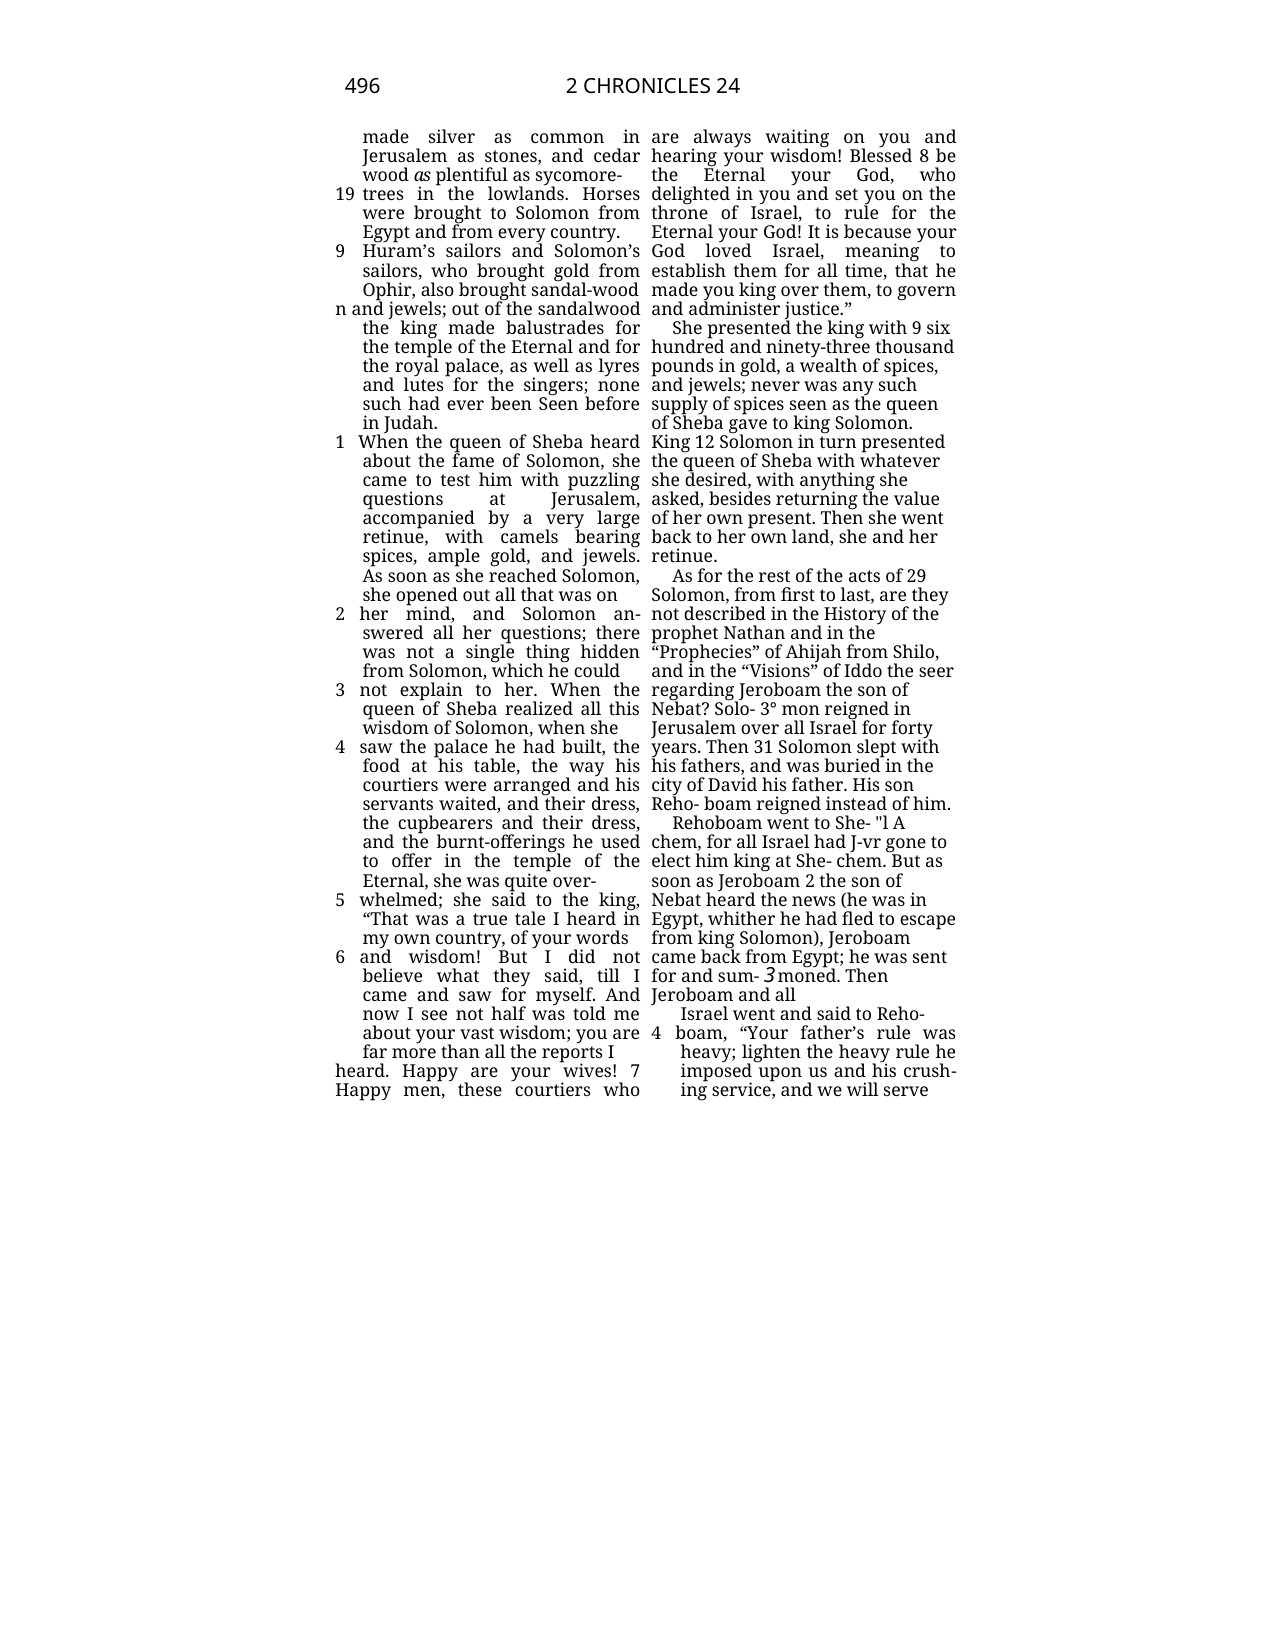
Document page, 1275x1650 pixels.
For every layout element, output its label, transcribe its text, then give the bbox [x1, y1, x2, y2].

text are always waiting on you and hearing your wisdom! Blessed 8 be the Eternal your God, who delighted in you and set you on the throne of Israel, to rule for the Eternal your God! It is be­cause your God loved Israel, meaning to establish them for all time, that he made you king over them, to govern and ad­minister justice.” [651, 128, 956, 319]
list trees in the lowlands. Horses were brought to Solomon from Egypt and from every country. [335, 186, 641, 243]
list made silver as common in Jerusalem as stones, and cedar wood as plentiful as sycomore- [335, 128, 641, 186]
list and wisdom! But I did not believe what they said, till I came and saw for myself. And now I see not half was told me about your vast wisdom; you are far more than all the reports I [335, 948, 641, 1062]
text As for the rest of the acts of 29 Solomon, from first to last, are they not described in the His­tory of the prophet Nathan and in the “Prophecies” of Ahijah from Shilo, and in the “Visions” of Iddo the seer regarding Jero­boam the son of Nebat? Solo- 3° mon reigned in Jerusalem over all Israel for forty years. Then 31 Solomon slept with his fathers, and was buried in the city of David his father. His son Reho- boam reigned instead of him. [651, 567, 956, 814]
list not explain to her. When the queen of Sheba realized all this wisdom of Solomon, when she [335, 681, 641, 738]
text She presented the king with 9 six hundred and ninety-three thousand pounds in gold, a wealth of spices, and jewels; never was any such supply of spices seen as the queen of Sheba gave to king Solomon. King 12 Solomon in turn presented the queen of Sheba with whatever she desired, with anything she asked, besides returning the value of her own present. Then she went back to her own land, she and her retinue. [651, 319, 956, 567]
list boam, “Your father’s rule was heavy; lighten the heavy rule he imposed upon us and his crush­ing service, and we will serve [651, 1024, 956, 1101]
list whelmed; she said to the king, “That was a true tale I heard in my own country, of your words [335, 891, 641, 948]
text heard. Happy are your wives! 7 Happy men, these courtiers who [335, 1062, 641, 1101]
text n and jewels; out of the sandal­wood the king made balustrades for the temple of the Eternal and for the royal palace, as well as lyres and lutes for the singers; none such had ever been Seen before in Judah. [335, 300, 641, 433]
text Rehoboam went to She- "l A chem, for all Israel had J-vr gone to elect him king at She- chem. But as soon as Jeroboam 2 the son of Nebat heard the news (he was in Egypt, whither he had fled to escape from king Solo­mon), Jeroboam came back from Egypt; he was sent for and sum- 3 moned. Then Jeroboam and all [651, 814, 956, 1005]
list saw the palace he had built, the food at his table, the way his courtiers were arranged and his servants waited, and their dress, the cupbearers and their dress, and the burnt-offerings he used to offer in the temple of the Eternal, she was quite over- [335, 738, 641, 891]
list her mind, and Solomon an­swered all her questions; there was not a single thing hidden from Solomon, which he could [335, 605, 641, 681]
list Huram’s sailors and Solomon’s sailors, who brought gold from Ophir, also brought sandal-wood [335, 243, 641, 300]
list When the queen of Sheba heard about the fame of Solo­mon, she came to test him with puzzling questions at Jerusalem, accompanied by a very large retinue, with camels bearing spices, ample gold, and jewels. As soon as she reached Solomon, she opened out all that was on [335, 433, 641, 605]
text Israel went and said to Reho- [680, 1005, 956, 1024]
